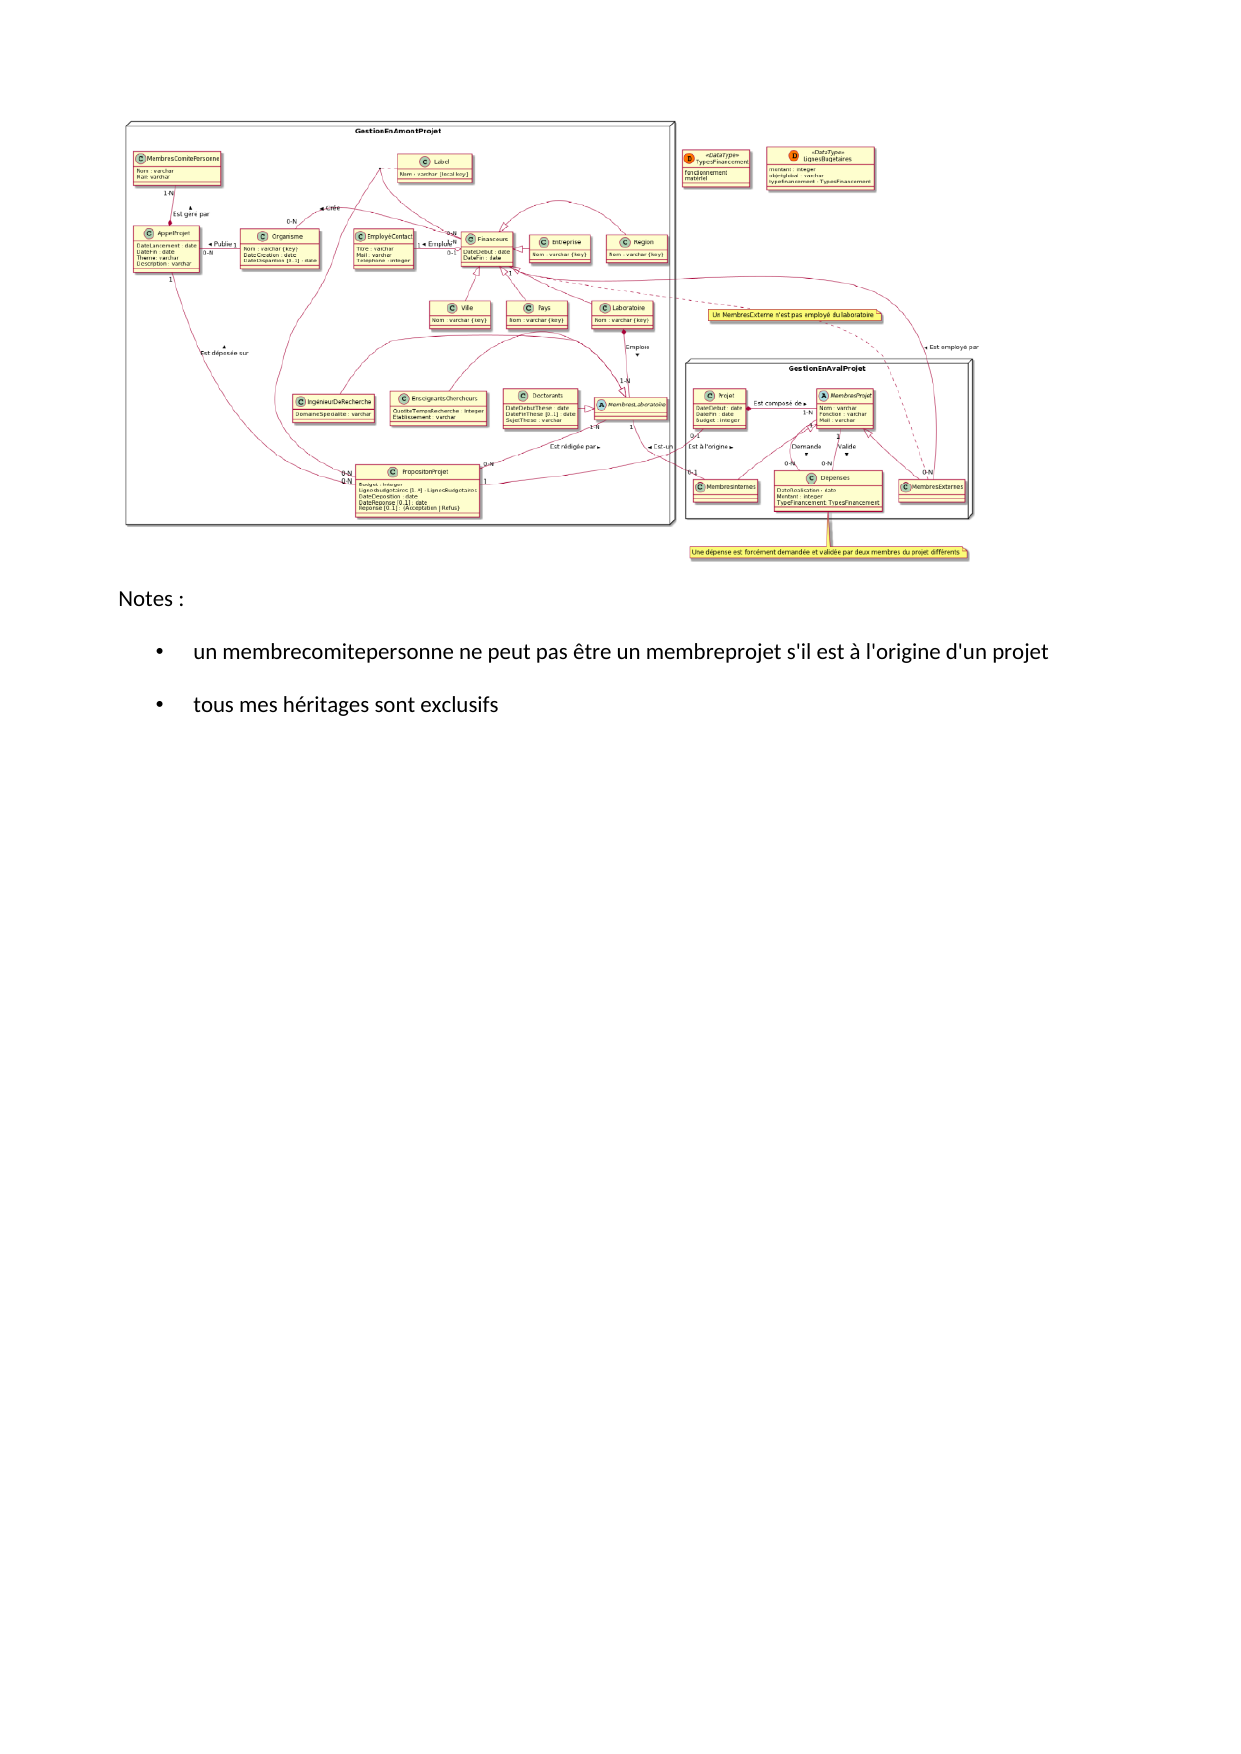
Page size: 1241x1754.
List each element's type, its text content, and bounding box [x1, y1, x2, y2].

text Notes : [118, 584, 1122, 612]
list tous mes héritages sont exclusifs [156, 690, 1122, 718]
list un membrecomitepersonne ne peut pas être un membreprojet s'il est à l'origine d'un projet [156, 637, 1122, 665]
